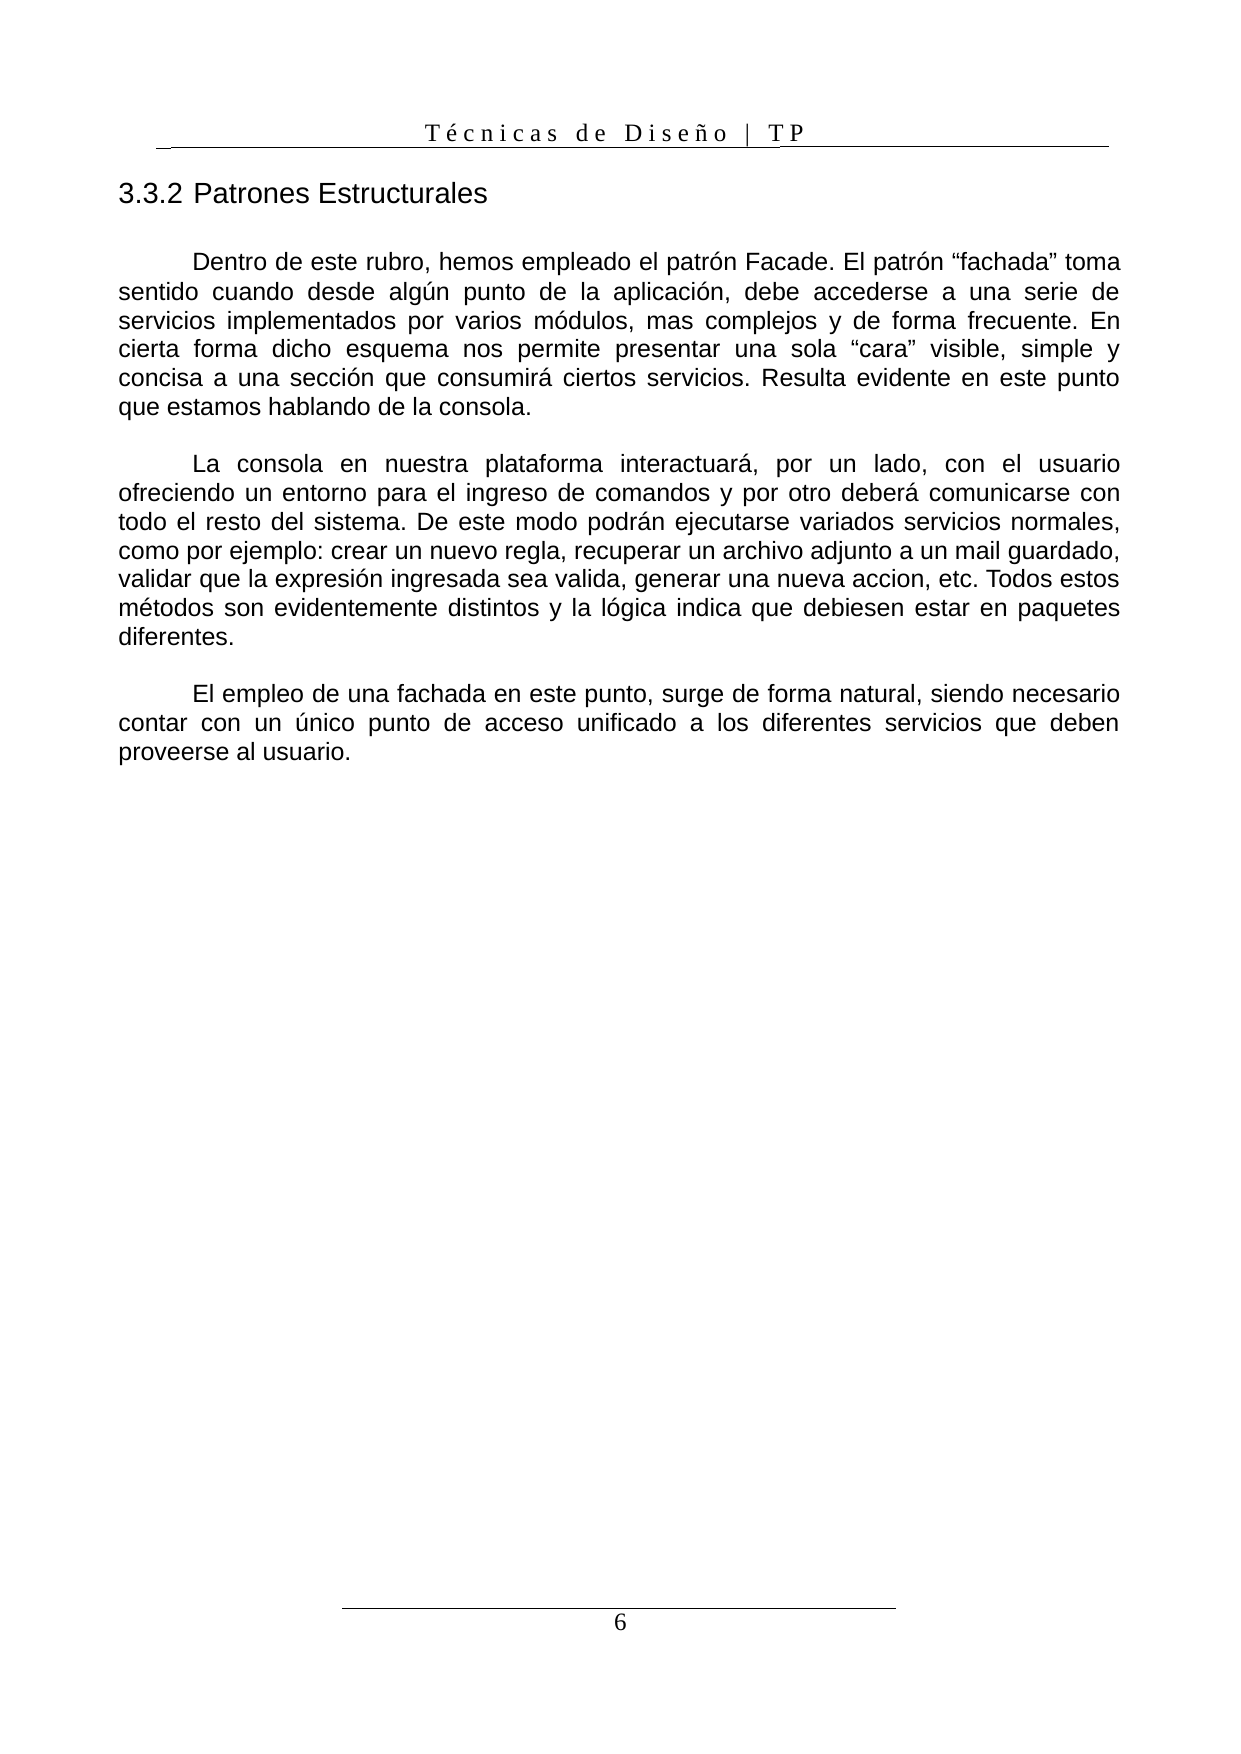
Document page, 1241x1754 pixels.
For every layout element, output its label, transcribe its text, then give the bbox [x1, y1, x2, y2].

subtitle Patrones Estructurales [118, 176, 1122, 210]
text Dentro de este rubro, hemos empleado el patrón Facade. El patrón “fachada” toma sentido cuando desde algún punto de la aplicación, debe accederse a una serie de servicios implementados por varios módulos, mas complejos y de forma frecuente. En cierta forma dicho esquema nos permite presentar una sola “cara” visible, simple y concisa a una sección que consumirá ciertos servicios. Resulta evidente en este punto que estamos hablando de la consola. [118, 243, 1122, 421]
text El empleo de una fachada en este punto, surge de forma natural, siendo necesario contar con un único punto de acceso unificado a los diferentes servicios que deben proveerse al usuario. [118, 679, 1122, 766]
text La consola en nuestra plataforma interactuará, por un lado, con el usuario ofreciendo un entorno para el ingreso de comandos y por otro deberá comunicarse con todo el resto del sistema. De este modo podrán ejecutarse variados servicios normales, como por ejemplo: crear un nuevo regla, recuperar un archivo adjunto a un mail guardado, validar que la expresión ingresada sea valida, generar una nueva accion, etc. Todos estos métodos son evidentemente distintos y la lógica indica que debiesen estar en paquetes diferentes. [118, 449, 1122, 651]
